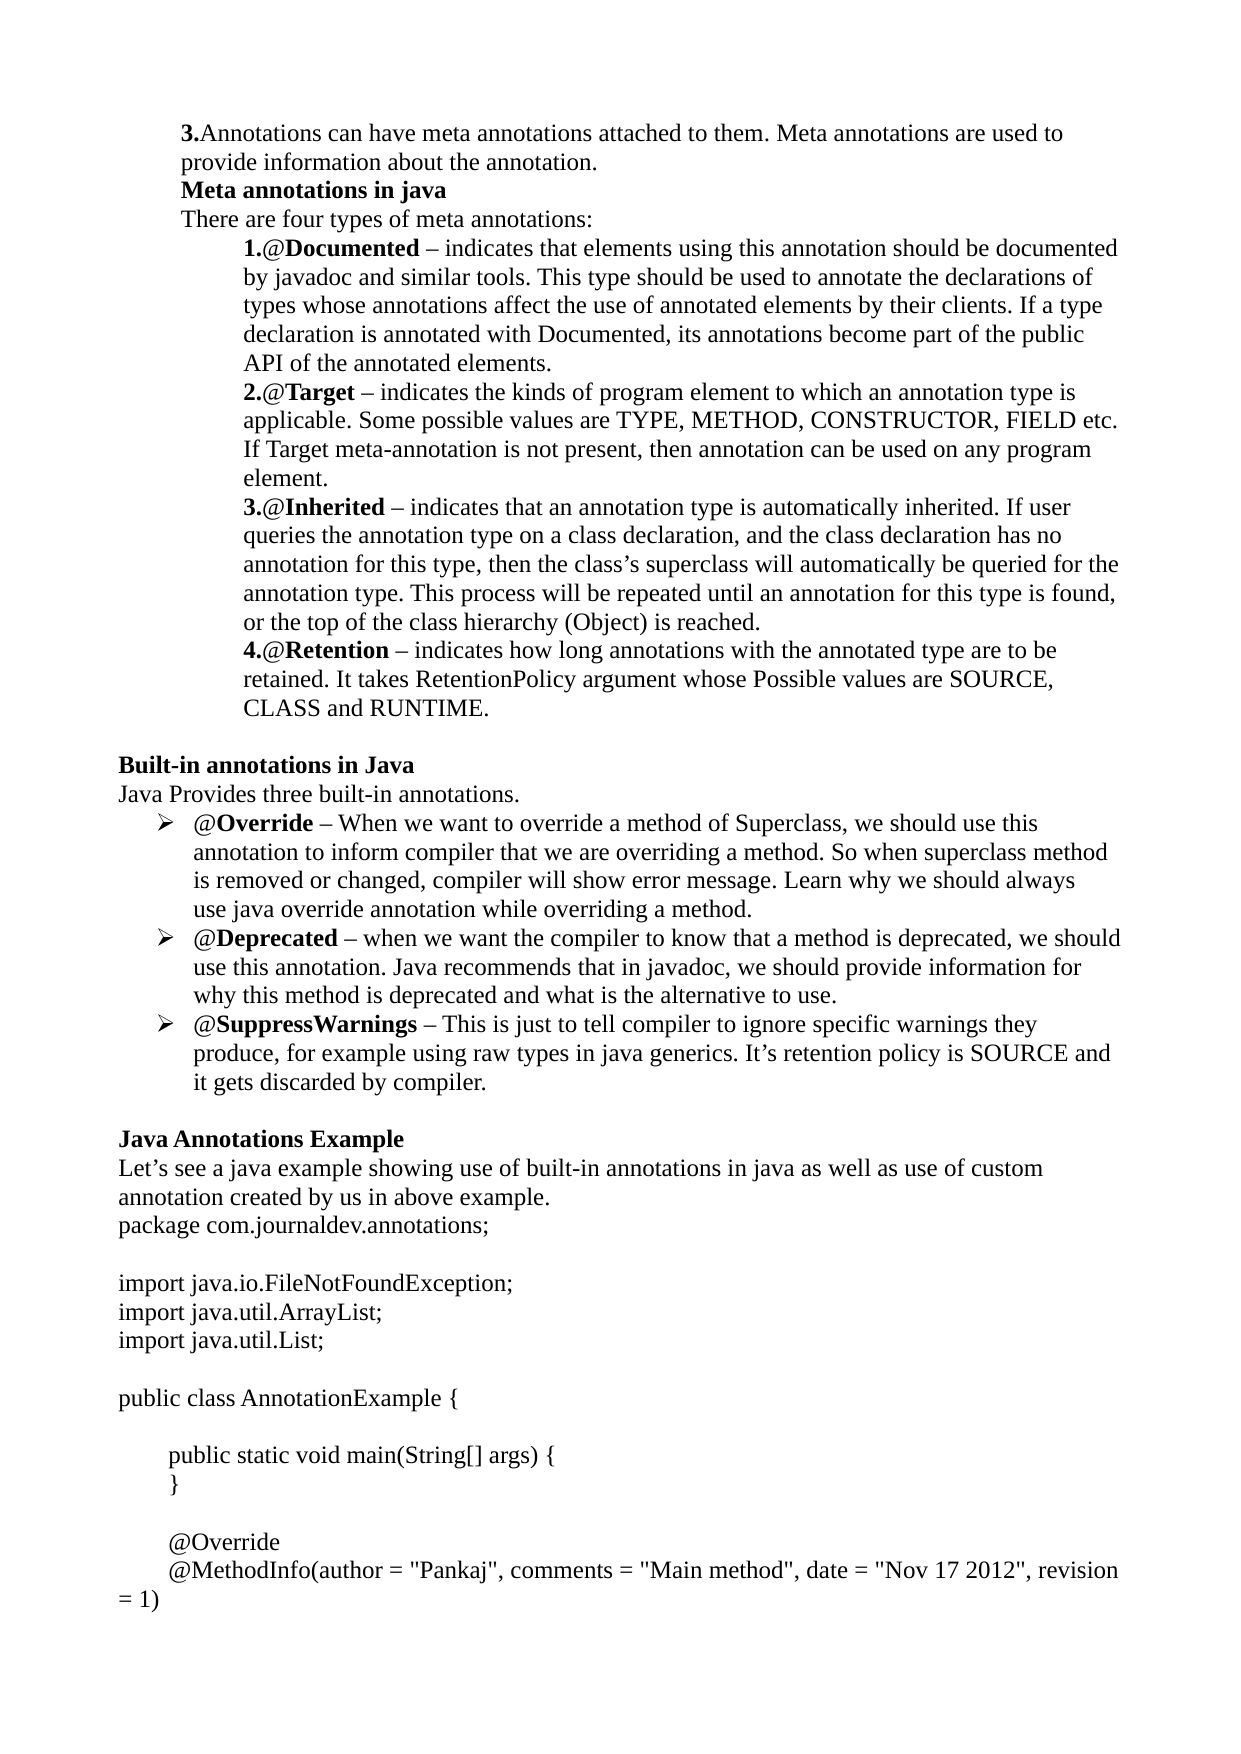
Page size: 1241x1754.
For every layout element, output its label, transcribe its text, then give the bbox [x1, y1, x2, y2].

list Annotations can have meta annotations attached to them. Meta annotations are used to provide information about the annotation. [118, 118, 1122, 176]
list @Deprecated – when we want the compiler to know that a method is deprecated, we should use this annotation. Java recommends that in javadoc, we should provide information for why this method is deprecated and what is the alternative to use. [156, 923, 1122, 1009]
list @Target – indicates the kinds of program element to which an annotation type is applicable. Some possible values are TYPE, METHOD, CONSTRUCTOR, FIELD etc. If Target meta-annotation is not present, then annotation can be used on any program element. [118, 377, 1122, 492]
text @MethodInfo(author = "Pankaj", comments = "Main method", date = "Nov 17 2012", revision = 1) [118, 1556, 1122, 1613]
text import java.util.ArrayList; [118, 1297, 1122, 1326]
text import java.io.FileNotFoundException; [118, 1268, 1122, 1297]
text @Override [118, 1527, 1122, 1556]
list @Documented – indicates that elements using this annotation should be documented by javadoc and similar tools. This type should be used to annotate the declarations of types whose annotations affect the use of annotated elements by their clients. If a type declaration is annotated with Documented, its annotations become part of the public API of the annotated elements. [118, 233, 1122, 377]
text public static void main(String[] args) { [118, 1441, 1122, 1469]
list @SuppressWarnings – This is just to tell compiler to ignore specific warnings they produce, for example using raw types in java generics. It’s retention policy is SOURCE and it gets discarded by compiler. [156, 1009, 1122, 1096]
list There are four types of meta annotations: [118, 204, 1122, 233]
text package com.journaldev.annotations; [118, 1211, 1122, 1239]
text } [118, 1469, 1122, 1498]
text Built-in annotations in Java [118, 751, 1122, 779]
list @Override – When we want to override a method of Superclass, we should use this annotation to inform compiler that we are overriding a method. So when superclass method is removed or changed, compiler will show error message. Learn why we should always use java override annotation while overriding a method. [156, 808, 1122, 923]
list Meta annotations in java [118, 176, 1122, 204]
text Let’s see a java example showing use of built-in annotations in java as well as use of custom annotation created by us in above example. [118, 1153, 1122, 1211]
list @Inherited – indicates that an annotation type is automatically inherited. If user queries the annotation type on a class declaration, and the class declaration has no annotation for this type, then the class’s superclass will automatically be queried for the annotation type. This process will be repeated until an annotation for this type is found, or the top of the class hierarchy (Object) is reached. [118, 492, 1122, 636]
text Java Provides three built-in annotations. [118, 779, 1122, 808]
list @Retention – indicates how long annotations with the annotated type are to be retained. It takes RetentionPolicy argument whose Possible values are SOURCE, CLASS and RUNTIME. [118, 636, 1122, 722]
text import java.util.List; [118, 1326, 1122, 1354]
text Java Annotations Example [118, 1124, 1122, 1153]
text public class AnnotationExample { [118, 1383, 1122, 1412]
